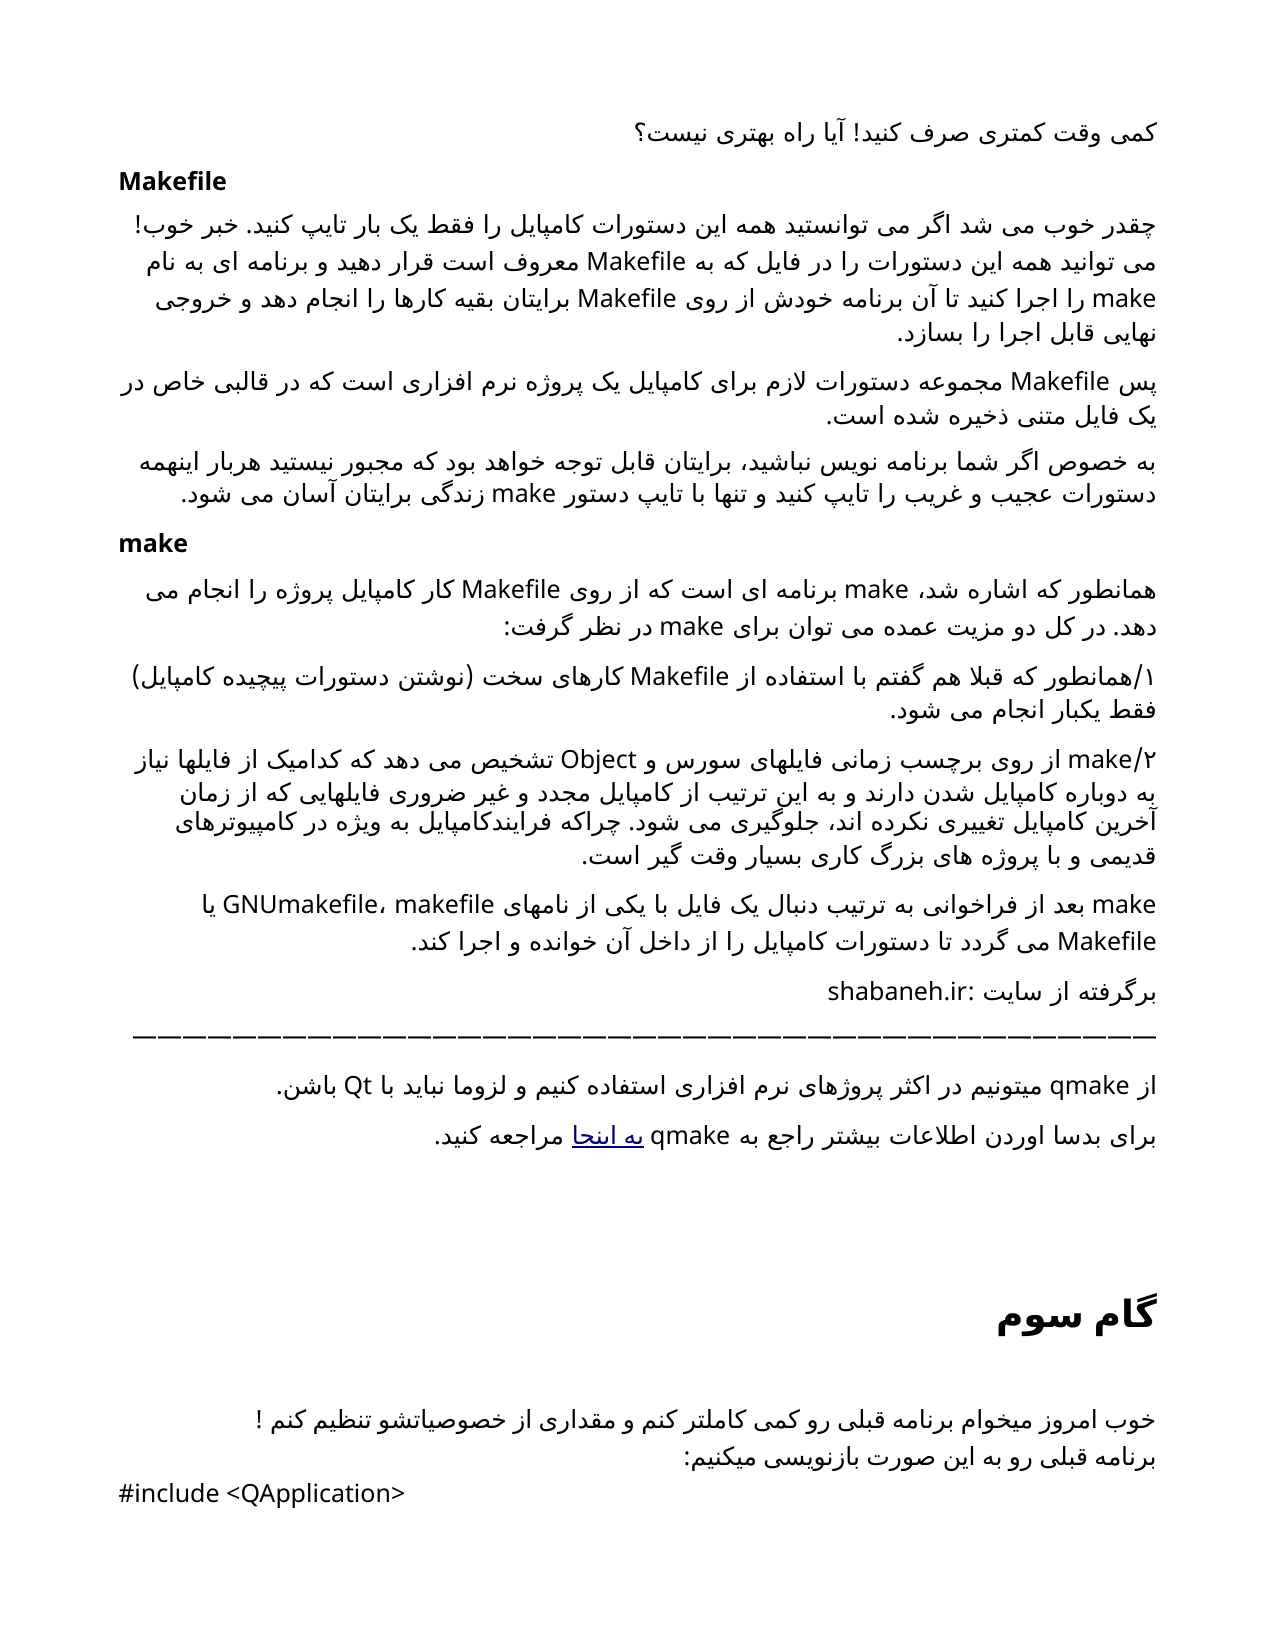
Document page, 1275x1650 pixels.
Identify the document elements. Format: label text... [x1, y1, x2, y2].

text چقدر خوب می شد اگر می توانستید همه این دستورات کامپایل را فقط یک بار تایپ کنید. خبر خوب! می توانید همه این دستورات را در فایل که به Makefile معروف است قرار دهید و برنامه ای به نام make را اجرا کنید تا آن برنامه خودش از روی Makefile برایتان بقیه کارها را انجام دهد و خروجی نهایی قابل اجرا را بسازد. [118, 211, 1157, 351]
text خوب امروز میخوام برنامه قبلی رو کمی کاملتر کنم و مقداری از خصوصیاتشو تنظیم کنم ! برنامه قبلی رو به این صورت بازنویسی میکنیم: [118, 1402, 1157, 1476]
text make [118, 526, 1157, 559]
text به خصوص اگر شما برنامه نویس نباشید، برایتان قابل توجه خواهد بود که مجبور نیستید هربار اینهمه دستورات عجیب و غریب را تایپ کنید و تنها با تایپ دستور make زندگی برایتان آسان می شود. [118, 447, 1157, 513]
text Makefile [118, 164, 1157, 198]
text از qmake میتونیم در اکثر پروژهای نرم افزاری استفاده کنیم و لزوما نباید با Qt باشن. [118, 1068, 1157, 1105]
subtitle گام سوم [118, 1294, 1157, 1343]
text پس Makefile مجموعه دستورات لازم برای کامپایل یک پروژه نرم افزاری است که در قالبی خاص در یک فایل متنی ذخیره شده است. [118, 364, 1157, 434]
text همانطور که اشاره شد، make برنامه ای است که از روی Makefile کار کامپایل پروژه را انجام می دهد. در کل دو مزیت عمده می توان برای make در نظر گرفت: [118, 572, 1157, 646]
text make بعد از فراخوانی به ترتیب دنبال یک فایل با یکی از نامهای GNUmakefile، makefile یا Makefile می گردد تا دستورات کامپایل را از داخل آن خوانده و اجرا کند. [118, 887, 1157, 961]
text ۱/همانطور که قبلا هم گفتم با استفاده از Makefile کارهای سخت (نوشتن دستورات پیچیده کامپایل) فقط یکبار انجام می شود. [118, 658, 1157, 729]
text #include <QApplication> [118, 1476, 1157, 1510]
text برای بدسا اوردن اطلاعات بیشتر راجع به qmake به اینجا مراجعه کنید. [118, 1117, 1157, 1154]
text ————————————————————————————————————————— [118, 1023, 1157, 1056]
text ۲/make از روی برچسب زمانی فایلهای سورس و Object تشخیص می دهد که کدامیک از فایلها نیاز به دوباره کامپایل شدن دارند و به این ترتیب از کامپایل مجدد و غیر ضروری فایلهایی که از زمان آخرین کامپایل تغییری نکرده اند، جلوگیری می شود. چراکه فرایندکامپایل به ویژه در کامپیوترهای قدیمی و با پروژه های بزرگ کاری بسیار وقت گیر است. [118, 741, 1157, 874]
text حالا هربار که تغییراتی دربرنامه بدهید، باید همه کارها را از اول انجام دهید. یا به اندازه کافی فصفر بسوزانید و به خاطر داشته باشد که هر بار در کدام فایلها تغییر داده اید تا فقط آنها را کامپایل کنید و کمی وقت کمتری صرف کنید! آیا راه بهتری نیست؟ [118, 118, 1157, 152]
text برگرفته از سایت :shabaneh.ir [118, 973, 1157, 1010]
